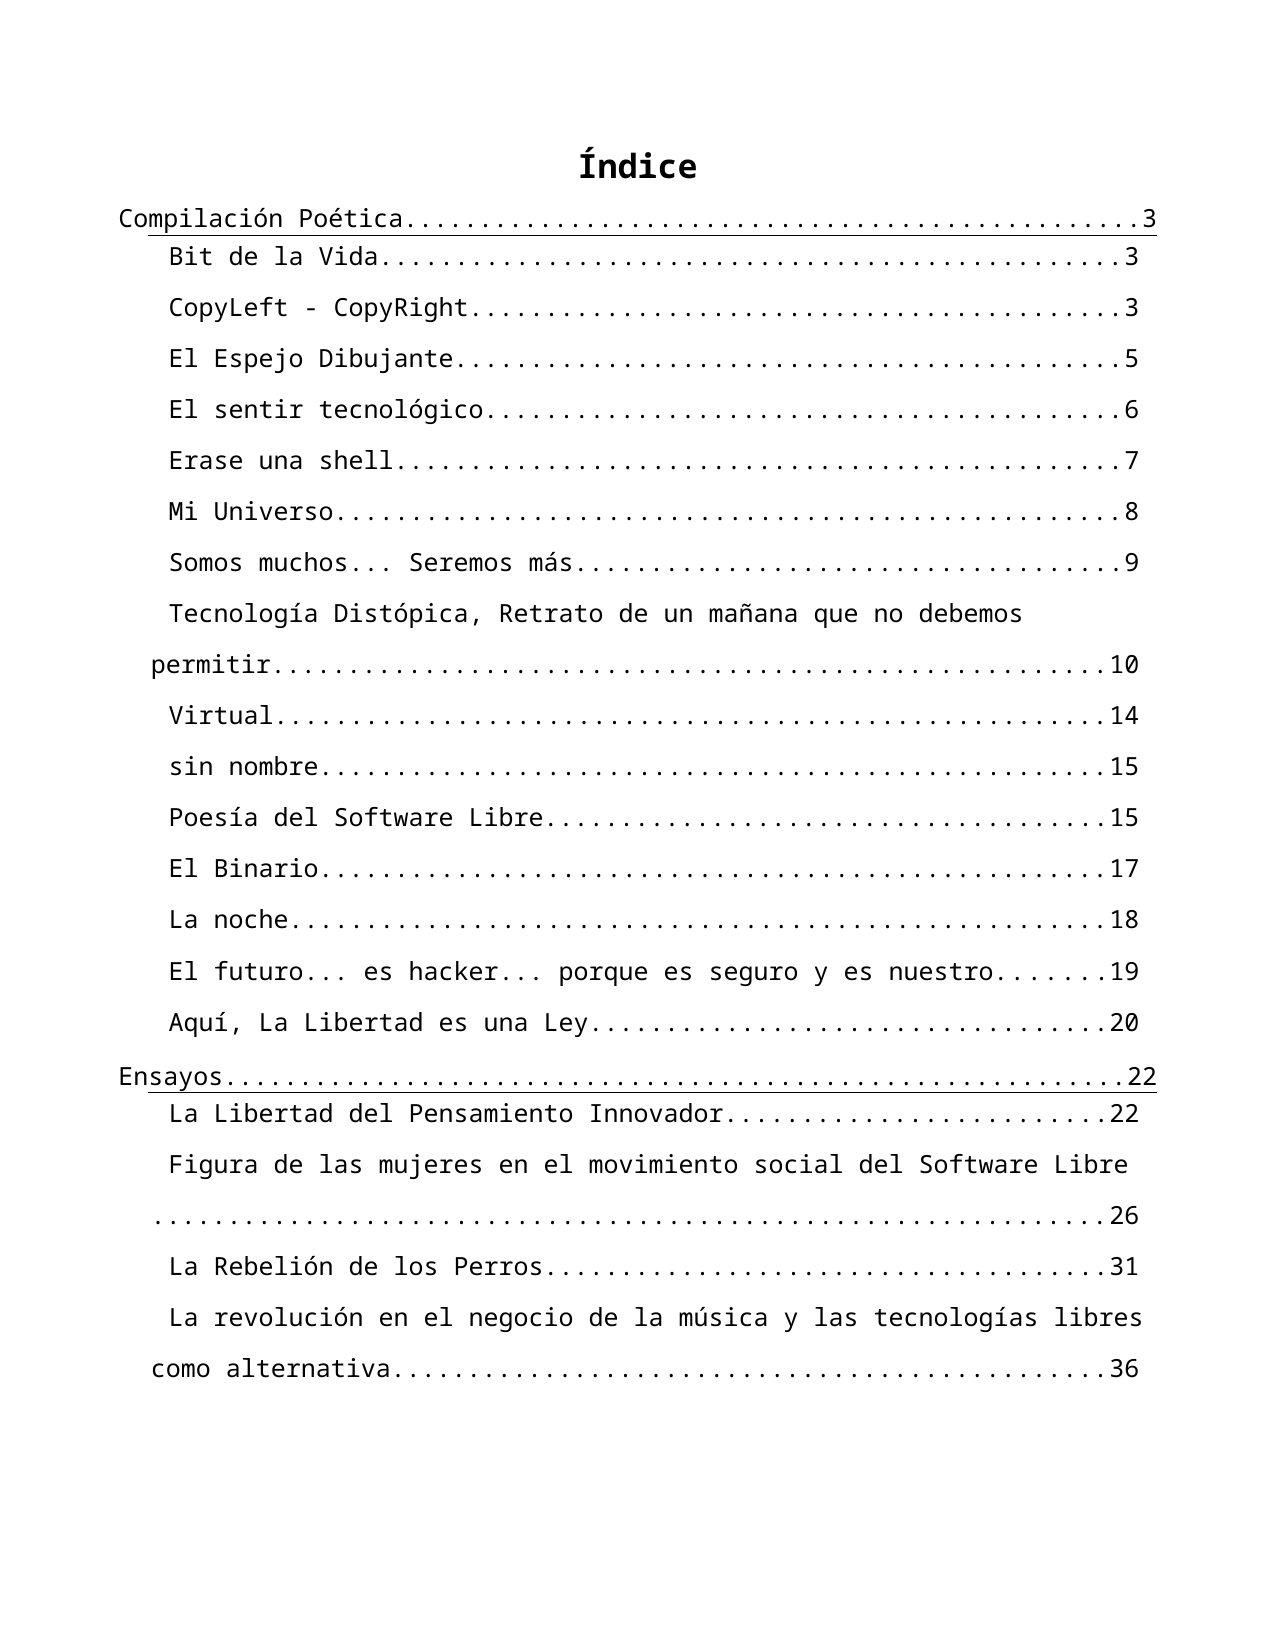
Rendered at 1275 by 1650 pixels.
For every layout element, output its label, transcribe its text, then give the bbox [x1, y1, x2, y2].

subtitle Índice [118, 143, 1157, 188]
text sin nombre 15 [148, 746, 1157, 783]
text Mi Universo 8 [148, 490, 1157, 528]
text La noche 18 [148, 899, 1157, 936]
text Erase una shell... 7 [148, 439, 1157, 477]
text Tecnología Distópica, Retrato de un mañana que no debemos permitir 10 [148, 592, 1157, 681]
text El futuro... es hacker... porque es seguro y es nuestro 19 [148, 950, 1157, 987]
text Poesía del Software Libre 15 [148, 797, 1157, 834]
text Ensayos 22 [118, 1058, 1157, 1092]
text Compilación Poética 3 [118, 201, 1157, 235]
text Bit de la Vida 3 [148, 236, 1157, 273]
text El Espejo Dibujante 5 [148, 337, 1157, 375]
text CopyLeft - CopyRight 3 [148, 286, 1157, 324]
text La revolución en el negocio de la música y las tecnologías libres como alternativa 36 [148, 1296, 1157, 1388]
text Aquí, La Libertad es una Ley 20 [148, 1001, 1157, 1041]
text El sentir tecnológico 6 [148, 388, 1157, 426]
text El Binario 17 [148, 848, 1157, 885]
text Somos muchos... Seremos más 9 [148, 541, 1157, 579]
text La Rebelión de los Perros 31 [148, 1245, 1157, 1283]
text Figura de las mujeres en el movimiento social del Software Libre 26 [148, 1143, 1157, 1232]
text Virtual 14 [148, 694, 1157, 732]
text La Libertad del Pensamiento Innovador 22 [148, 1093, 1157, 1130]
